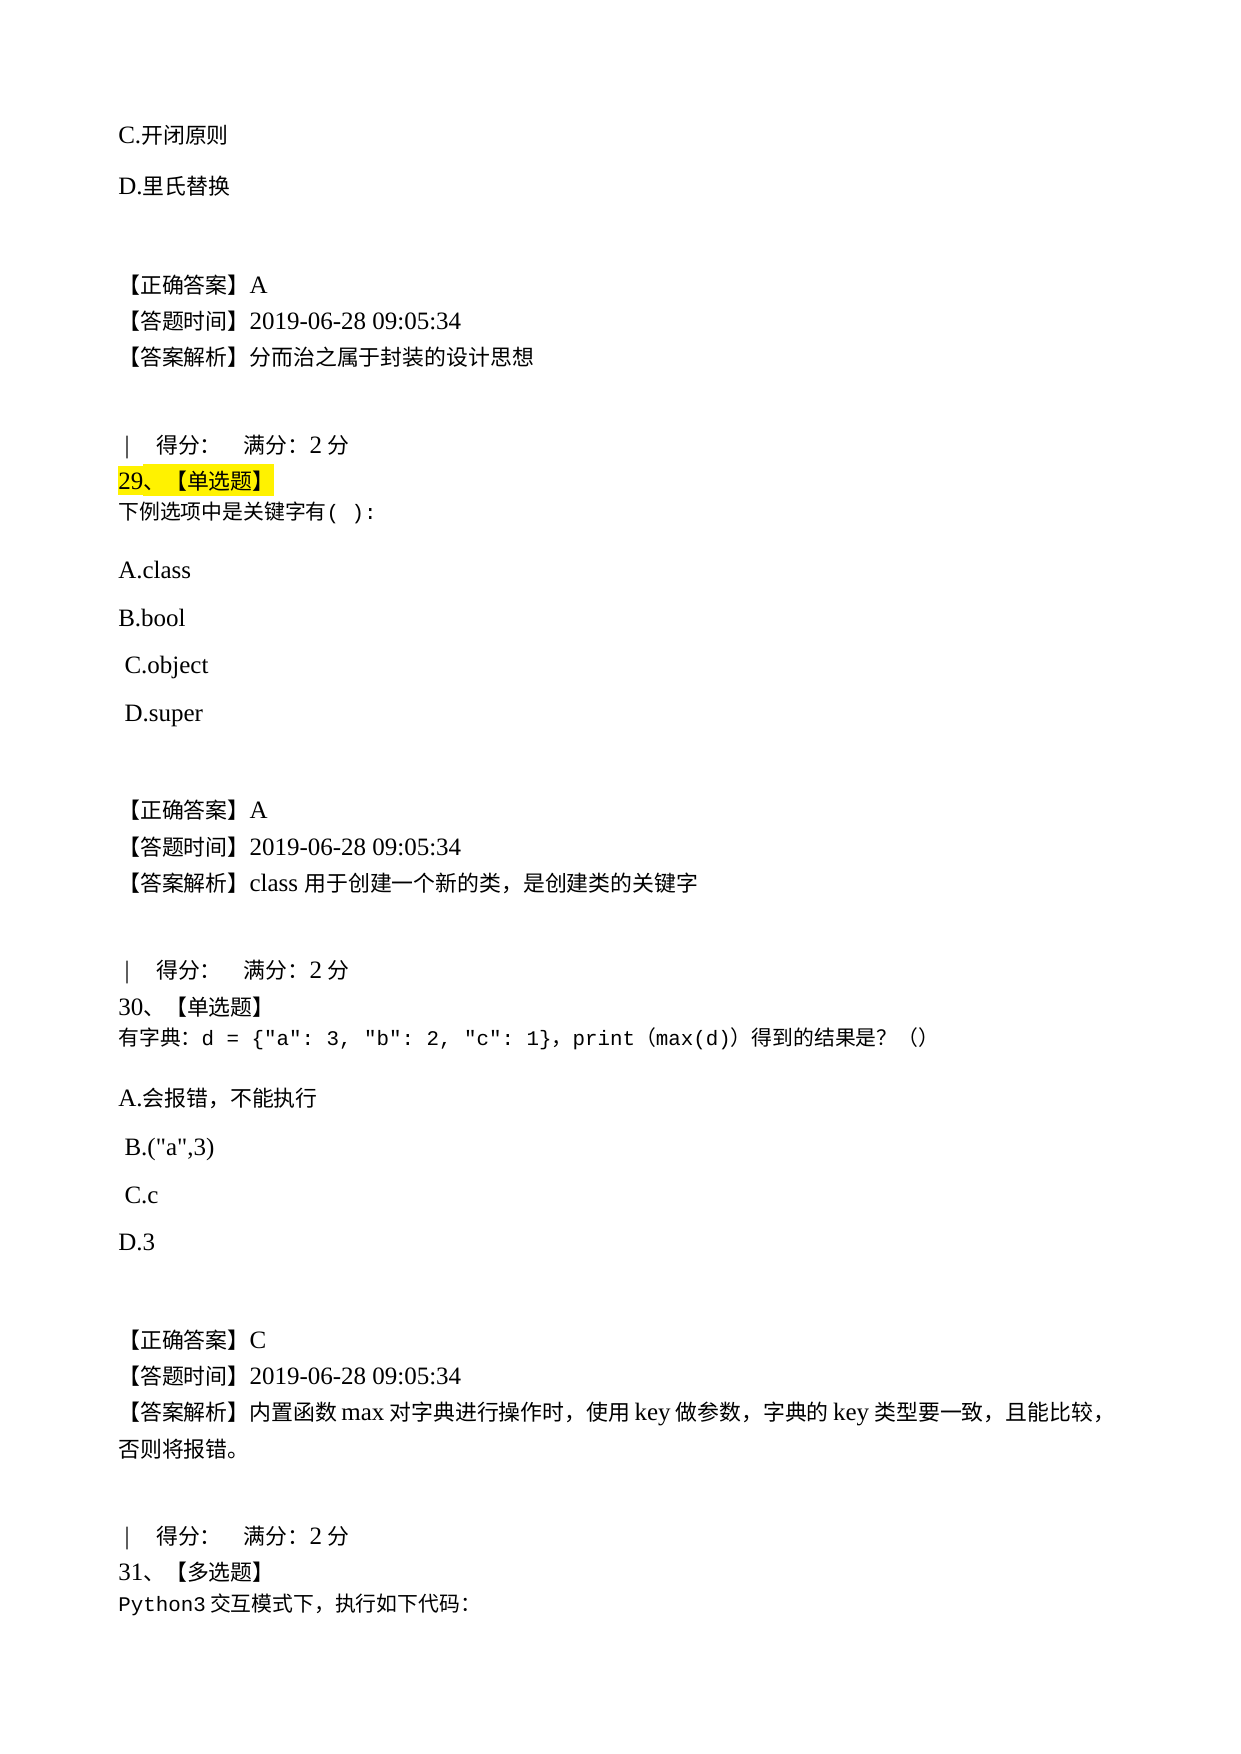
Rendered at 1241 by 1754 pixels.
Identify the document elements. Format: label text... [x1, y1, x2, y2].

text | 得分： 满分：2分 [118, 953, 1122, 985]
text 【正确答案】C [118, 1323, 1122, 1354]
text Python3交互模式下，执行如下代码： [118, 1592, 1122, 1617]
text A.class [118, 555, 1122, 584]
text 31、【多选题】 [118, 1555, 1122, 1587]
text 【答案解析】class 用于创建一个新的类，是创建类的关键字 [118, 866, 1122, 898]
text B.bool [118, 603, 1122, 632]
text 【正确答案】A [118, 793, 1122, 825]
text D.里氏替换 [118, 169, 1122, 201]
text 【答案解析】内置函数max对字典进行操作时，使用key做参数，字典的key类型要一致，且能比较，否则将报错。 [118, 1395, 1122, 1463]
text A.会报错，不能执行 [118, 1081, 1122, 1113]
text B.("a",3) [118, 1132, 1122, 1161]
text 30、【单选题】 [118, 990, 1122, 1021]
text C.object [118, 651, 1122, 679]
text D.3 [118, 1227, 1122, 1256]
text 【正确答案】A [118, 268, 1122, 299]
text D.super [118, 698, 1122, 727]
text 有字典：d = {"a": 3, "b": 2, "c": 1}，print（max(d)）得到的结果是？（） [118, 1026, 1122, 1052]
text 29、【单选题】 [118, 464, 1122, 496]
text 【答案解析】分而治之属于封装的设计思想 [118, 340, 1122, 372]
text | 得分： 满分：2分 [118, 1519, 1122, 1551]
text 【答题时间】2019-06-28 09:05:34 [118, 304, 1122, 336]
text C.开闭原则 [118, 118, 1122, 150]
text 下例选项中是关键字有( ): [118, 500, 1122, 526]
text | 得分： 满分：2分 [118, 428, 1122, 459]
text 【答题时间】2019-06-28 09:05:34 [118, 1359, 1122, 1391]
text C.c [118, 1180, 1122, 1208]
text 【答题时间】2019-06-28 09:05:34 [118, 830, 1122, 861]
